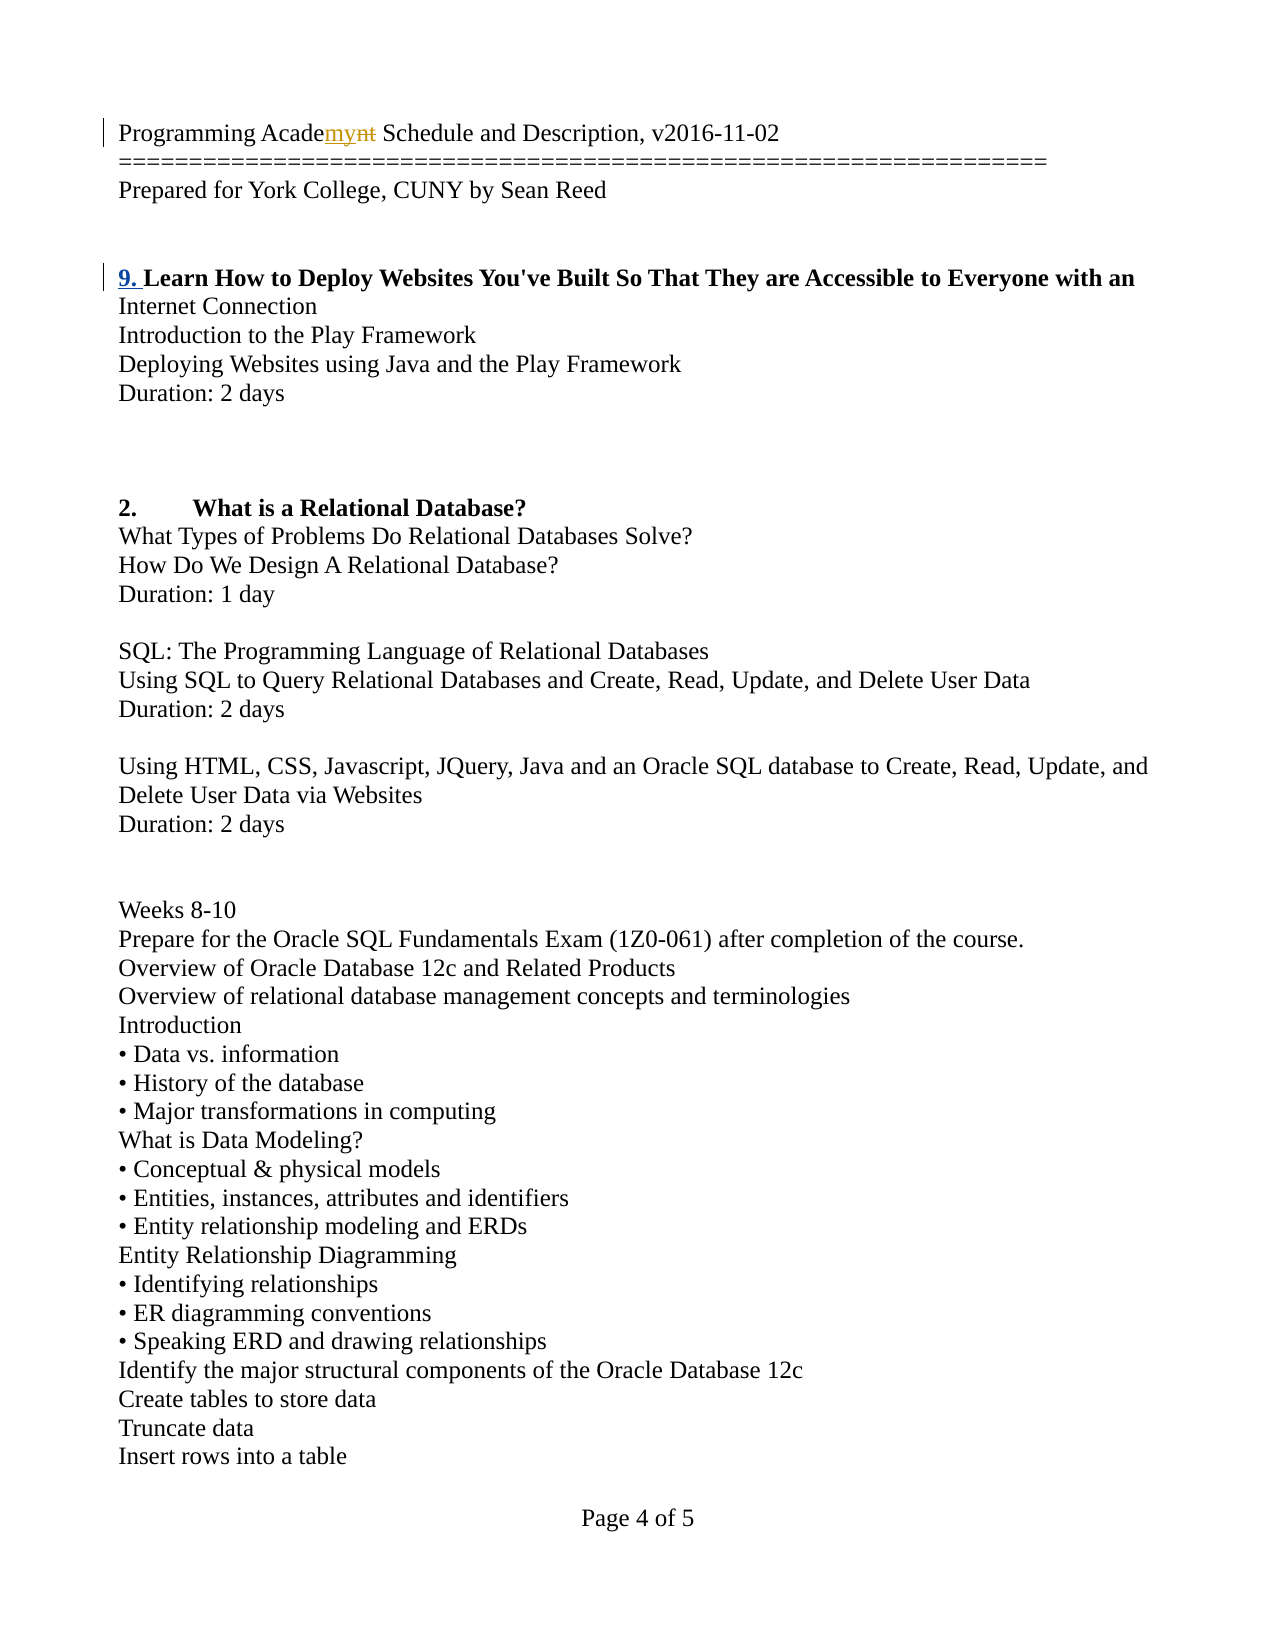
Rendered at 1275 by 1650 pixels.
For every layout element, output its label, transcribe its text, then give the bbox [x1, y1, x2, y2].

text • Entity relationship modeling and ERDs [118, 1211, 1157, 1240]
text Duration: 1 day [118, 579, 1157, 608]
text Overview of relational database management concepts and terminologies [118, 981, 1157, 1010]
text • Identifying relationships [118, 1269, 1157, 1298]
text Duration: 2 days [118, 809, 1157, 838]
text Deploying Websites using Java and the Play Framework [118, 349, 1157, 378]
text • Major transformations in computing [118, 1096, 1157, 1125]
text • Speaking ERD and drawing relationships [118, 1326, 1157, 1355]
text What Types of Problems Do Relational Databases Solve? [118, 521, 1157, 550]
text 9. Learn How to Deploy Websites You've Built So That They are Accessible to Everyone with an Internet Connection [118, 263, 1157, 320]
text Weeks 8-10 [118, 895, 1157, 924]
text Introduction [118, 1010, 1157, 1039]
text • Data vs. information [118, 1039, 1157, 1068]
text Overview of Oracle Database 12c and Related Products [118, 953, 1157, 981]
text Duration: 2 days [118, 378, 1157, 406]
list What is a Relational Database? [118, 493, 1157, 521]
text Introduction to the Play Framework [118, 320, 1157, 349]
text Entity Relationship Diagramming [118, 1240, 1157, 1269]
text Truncate data [118, 1413, 1157, 1441]
text Using SQL to Query Relational Databases and Create, Read, Update, and Delete User Data [118, 665, 1157, 694]
text • ER diagramming conventions [118, 1298, 1157, 1326]
text Identify the major structural components of the Oracle Database 12c [118, 1355, 1157, 1384]
text • Conceptual & physical models [118, 1154, 1157, 1183]
text SQL: The Programming Language of Relational Databases [118, 636, 1157, 665]
text Prepare for the Oracle SQL Fundamentals Exam (1Z0-061) after completion of the course. [118, 924, 1157, 953]
text How Do We Design A Relational Database? [118, 550, 1157, 579]
text • History of the database [118, 1068, 1157, 1096]
text Insert rows into a table [118, 1441, 1157, 1470]
text Using HTML, CSS, Javascript, JQuery, Java and an Oracle SQL database to Create, Read, Update, and Delete User Data via Websites [118, 751, 1157, 809]
text • Entities, instances, attributes and identifiers [118, 1183, 1157, 1211]
text What is Data Modeling? [118, 1125, 1157, 1154]
text Duration: 2 days [118, 694, 1157, 723]
text Create tables to store data [118, 1384, 1157, 1413]
